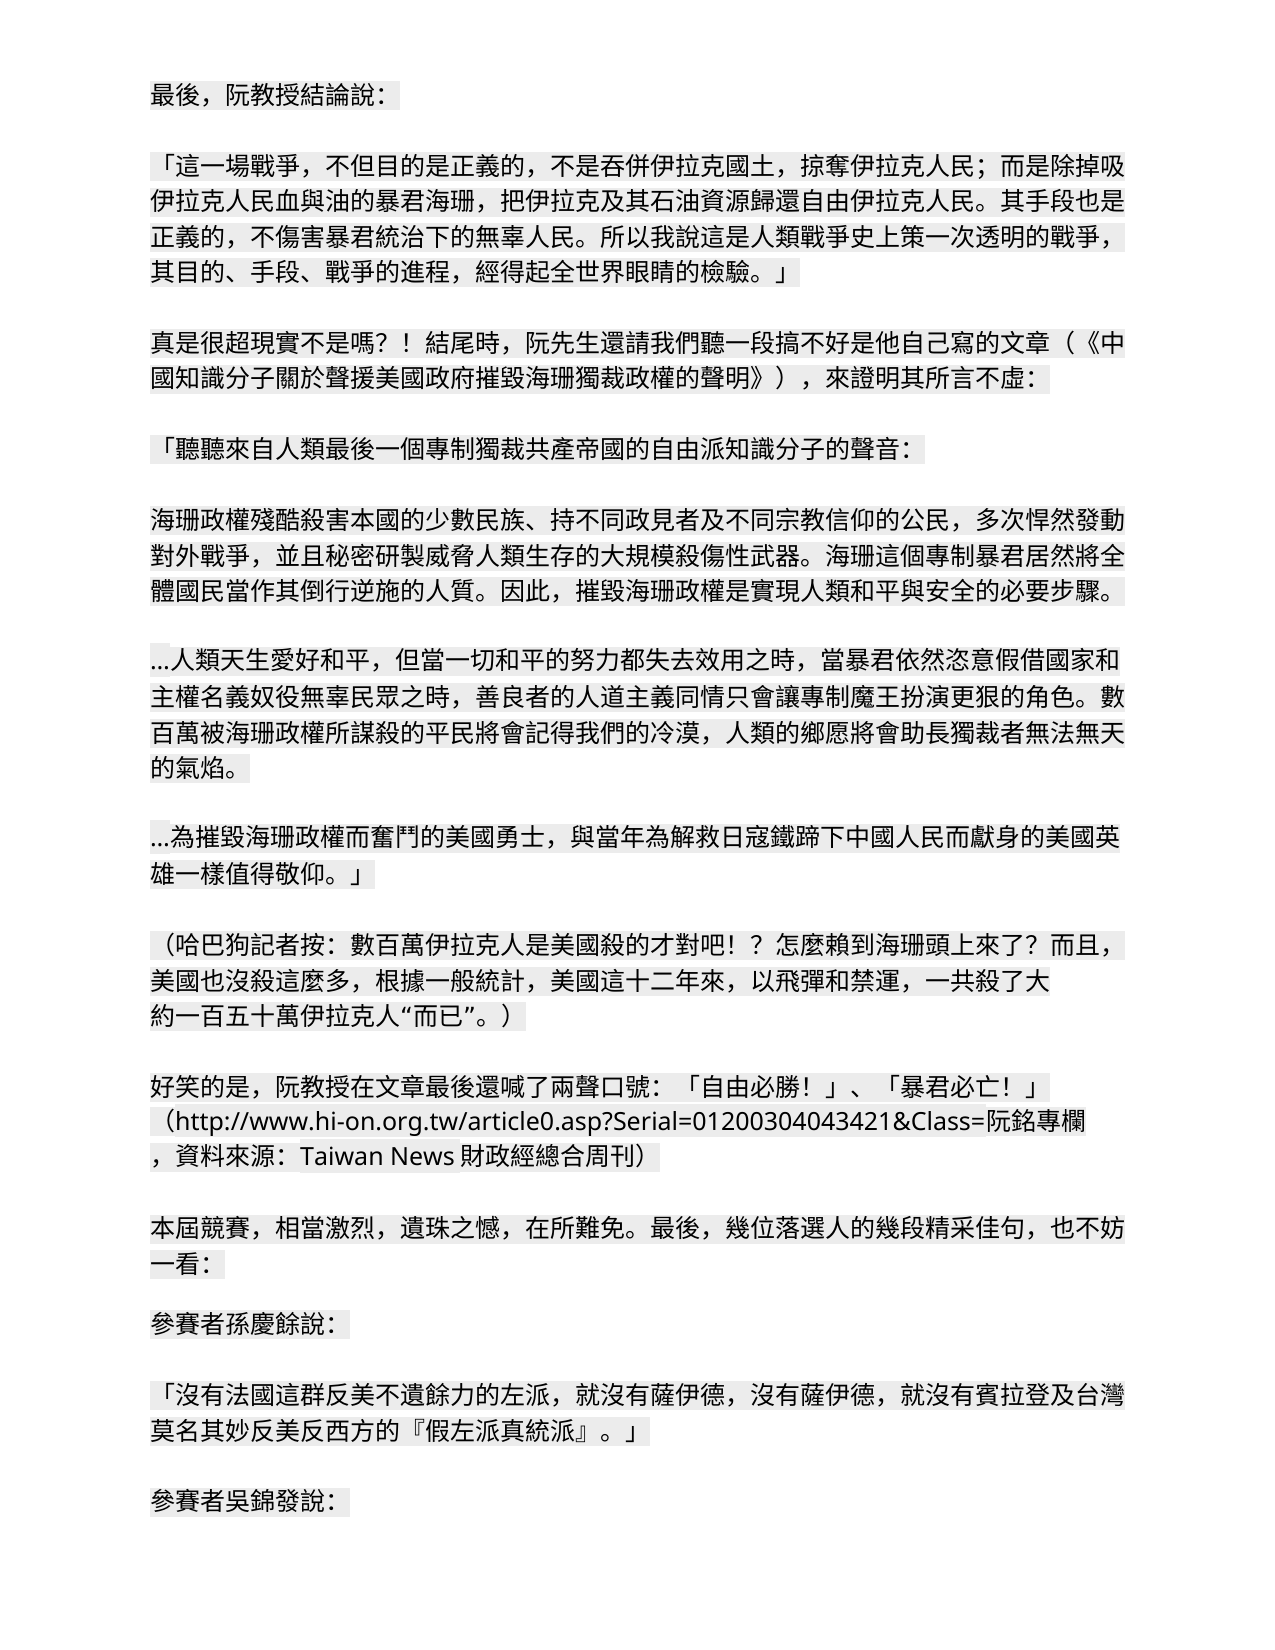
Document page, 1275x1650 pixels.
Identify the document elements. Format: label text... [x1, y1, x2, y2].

text 參賽者孫慶餘說： 「沒有法國這群反美不遺餘力的左派，就沒有薩伊德，沒有薩伊德，就沒有賓拉登及台灣莫名其妙反美反西方的『假左派真統派』。」 參賽者吳錦發說： 「很多媒體都刻意把美對伊拉克之戰，描繪成『欺負弱小』之戰；問題是：伊拉克真的是『弱小』嗎？海珊是哪一種『弱小』？ 這就是台灣左派最偽善的地方，海珊是不是擁有『毀滅性武器』其實毋庸置疑，也不是問題重點，而是海珊這個人，根本是個會毫無理性使用這些武器的人，在兩伊戰爭期間，在對付國內庫德族的反抗中，海珊屢次使用毒氣或生化武器，造成「整體毀莊」的屠殺事件。 （哈巴狗記者按：錦發兄比聯合國武檢官員還厲害，人家找了幾年都找不到，他卻“毋庸置疑”。而且，伊拉克當年的暴行，不就是美國一手扶植的嗎？甚至當聯合國要給予譴責與制裁時，幫海珊擺平國際壓力的，不就是美國嗎？那些生化武器的原料和技術以及其它軍火和軍人培訓等，不就都是美國所大力幫忙發展的嗎？如果連這樣也要否認，那就沒什麼好說的了。） 哈巴狗記者對這些得獎人及參賽人的作品，除了嘆為觀止，除了盡量用獎項來表示佩服之外，真不知道要怎麼討論起。這樣公開胡說八道，真的都不會覺得害臊，或有一絲良心不安？連做點基本功課都不需要，講起話無中生有，倒因為果、無憑無據，信口就能開河，文化人這口飯，不會太容易吃了一點嗎？！ 會後花絮：感謝各地狗仔隊徵選文章，強迫中獎。更感謝哈巴狗電台藝術指導筱雲小姐提供兩張精美圖片。不過，她或任何人均與本獎無關，請別誤會。 [150, 1304, 1125, 1552]
text 最後，阮教授結論說： 「這一場戰爭，不但目的是正義的，不是吞併伊拉克國土，掠奪伊拉克人民；而是除掉吸伊拉克人民血與油的暴君海珊，把伊拉克及其石油資源歸還自由伊拉克人民。其手段也是正義的，不傷害暴君統治下的無辜人民。所以我說這是人類戰爭史上策一次透明的戰爭，其目的、手段、戰爭的進程，經得起全世界眼睛的檢驗。」 真是很超現實不是嗎？！結尾時，阮先生還請我們聽一段搞不好是他自己寫的文章（《中國知識分子關於聲援美國政府摧毀海珊獨裁政權的聲明》），來證明其所言不虛： 「聽聽來自人類最後一個專制獨裁共產帝國的自由派知識分子的聲音： 海珊政權殘酷殺害本國的少數民族、持不同政見者及不同宗教信仰的公民，多次悍然發動對外戰爭，並且秘密研製威脅人類生存的大規模殺傷性武器。海珊這個專制暴君居然將全體國民當作其倒行逆施的人質。因此，摧毀海珊政權是實現人類和平與安全的必要步驟。 …人類天生愛好和平，但當一切和平的努力都失去效用之時，當暴君依然恣意假借國家和主權名義奴役無辜民眾之時，善良者的人道主義同情只會讓專制魔王扮演更狠的角色。數百萬被海珊政權所謀殺的平民將會記得我們的冷漠，人類的鄉愿將會助長獨裁者無法無天的氣焰。 …為摧毀海珊政權而奮鬥的美國勇士，與當年為解救日寇鐵蹄下中國人民而獻身的美國英雄一樣值得敬仰。」 （哈巴狗記者按：數百萬伊拉克人是美國殺的才對吧！？怎麼賴到海珊頭上來了？而且，美國也沒殺這麼多，根據一般統計，美國這十二年來，以飛彈和禁運，一共殺了大 約一百五十萬伊拉克人“而已”。） 好笑的是，阮教授在文章最後還喊了兩聲口號：「自由必勝！」、「暴君必亡！」（http://www.hi-on.org.tw/article0.asp?Serial=01200304043421&Class=阮銘專欄 ，資料來源：Taiwan News財政經總合周刊） 本屆競賽，相當激烈，遺珠之憾，在所難免。最後，幾位落選人的幾段精采佳句，也不妨一看： [150, 75, 1125, 1279]
